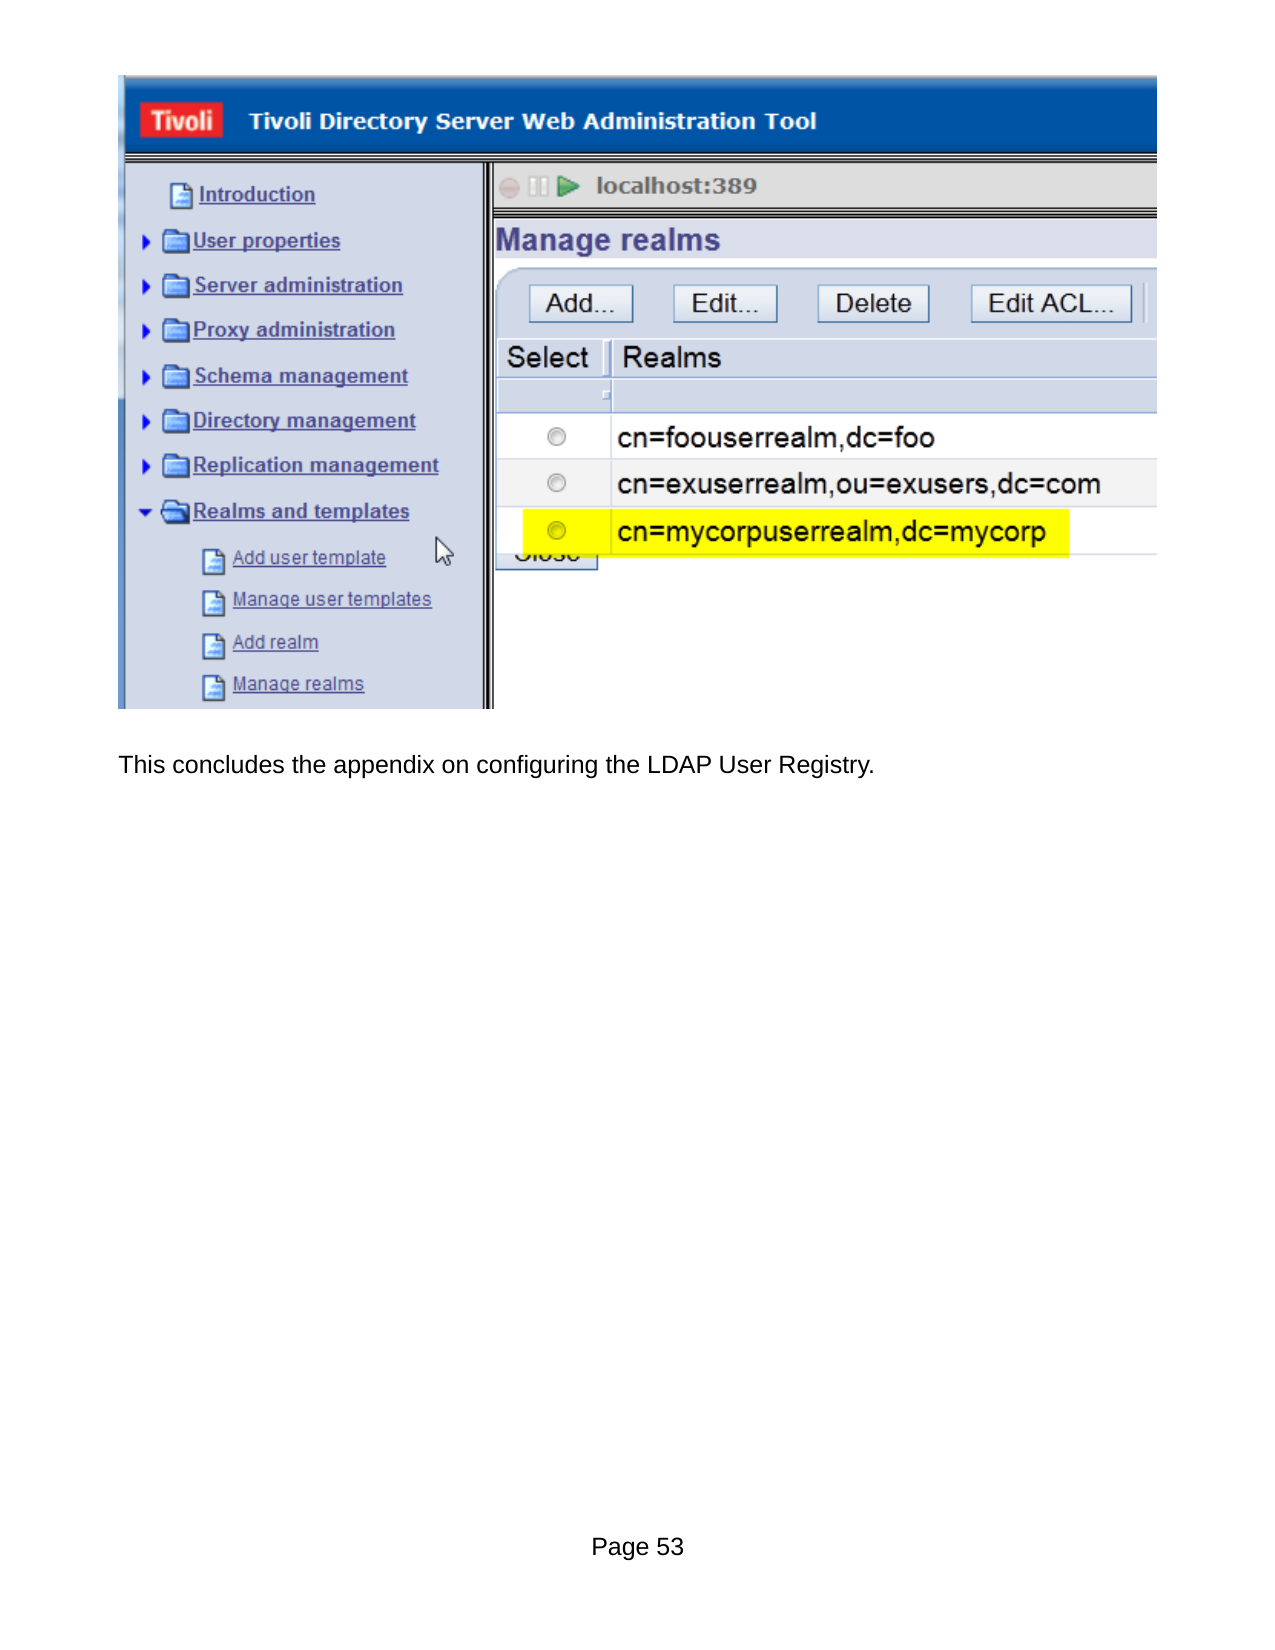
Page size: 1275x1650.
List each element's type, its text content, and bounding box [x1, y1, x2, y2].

text This concludes the appendix on configuring the LDAP User Registry. [118, 750, 1157, 779]
